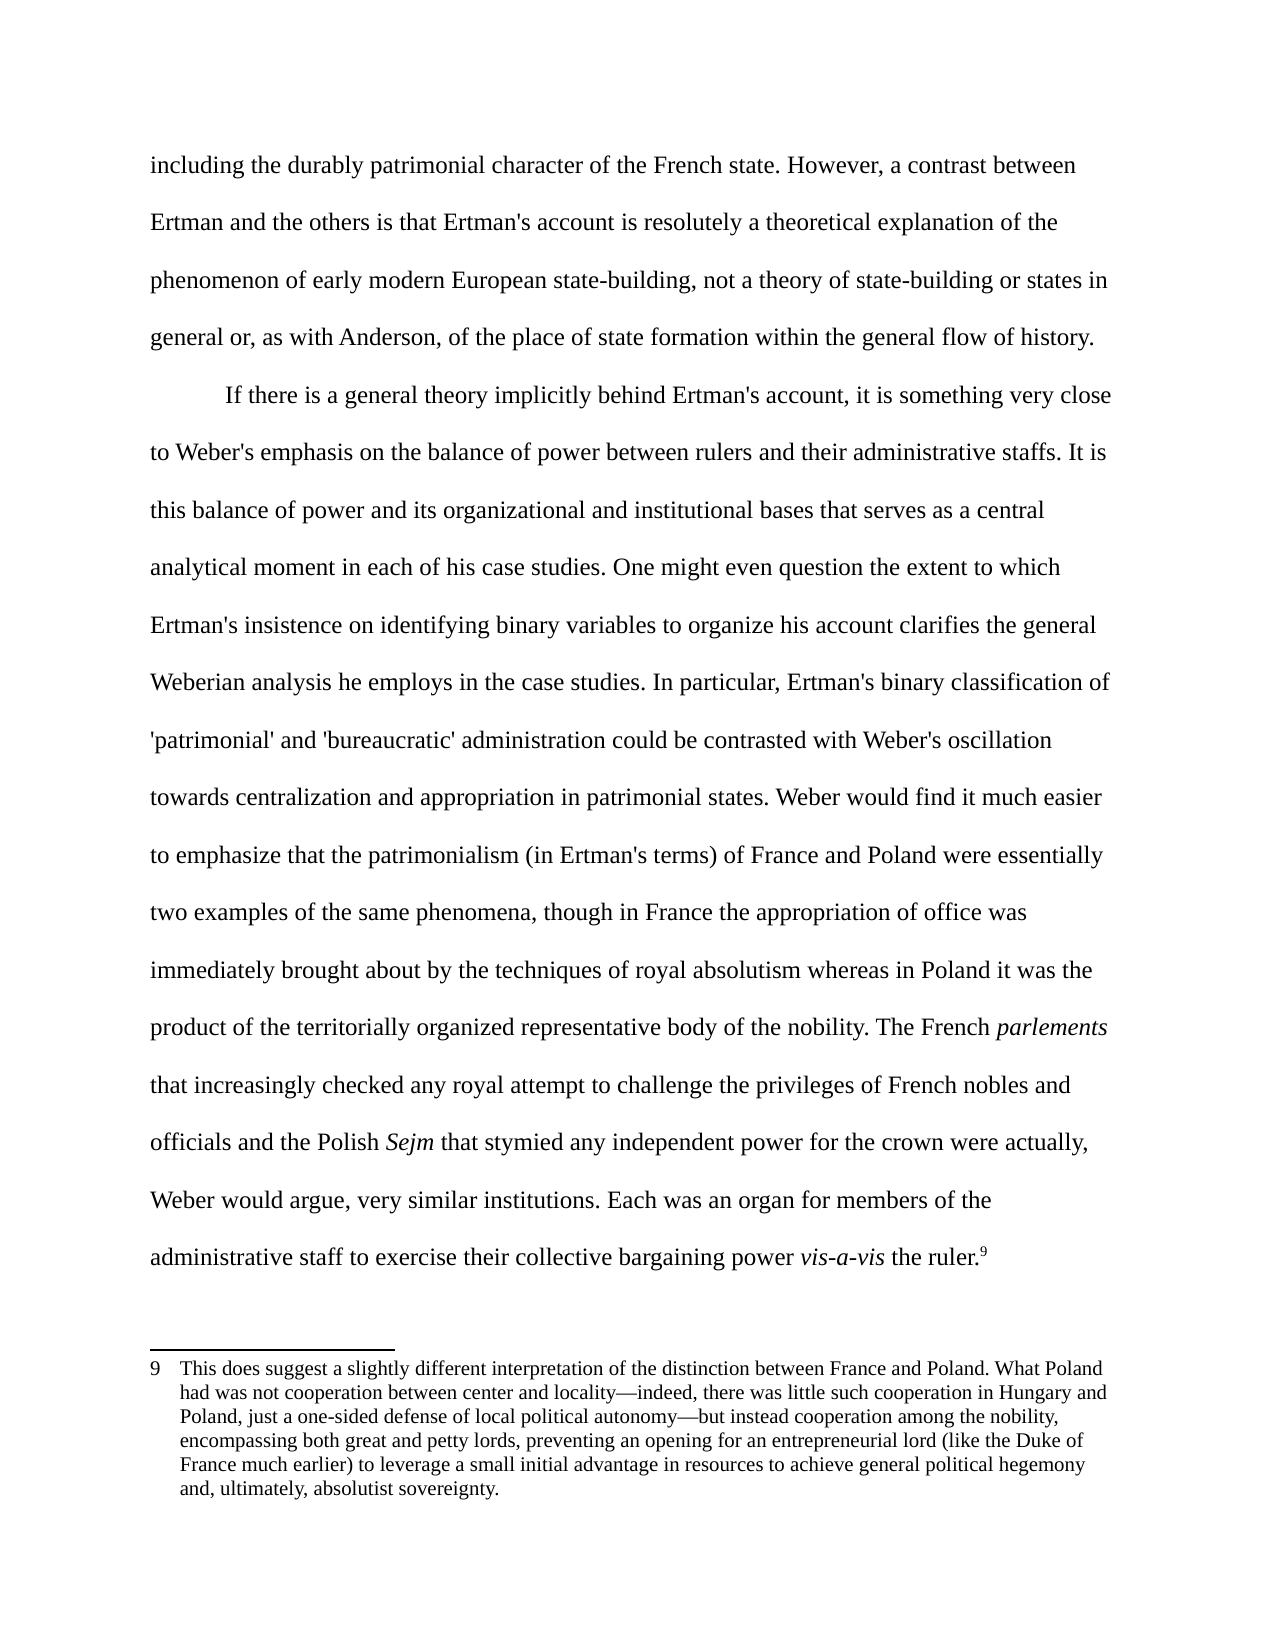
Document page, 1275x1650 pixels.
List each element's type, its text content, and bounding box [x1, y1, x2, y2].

text including the durably patrimonial character of the French state. However, a contrast between Ertman and the others is that Ertman's account is resolutely a theoretical explanation of the phenomenon of early modern European state-building, not a theory of state-building or states in general or, as with Anderson, of the place of state formation within the general flow of history. [150, 150, 1125, 351]
text This does suggest a slightly different interpretation of the distinction between France and Poland. What Poland had was not cooperation between center and locality—indeed, there was little such cooperation in Hungary and Poland, just a one-sided defense of local political autonomy—but instead cooperation among the nobility, encompassing both great and petty lords, preventing an opening for an entrepreneurial lord (like the Duke of France much earlier) to leverage a small initial advantage in resources to achieve general political hegemony and, ultimately, absolutist sovereignty. [150, 1356, 1125, 1500]
text If there is a general theory implicitly behind Ertman's account, it is something very close to Weber's emphasis on the balance of power between rulers and their administrative staffs. It is this balance of power and its organizational and institutional bases that serves as a central analytical moment in each of his case studies. One might even question the extent to which Ertman's insistence on identifying binary variables to organize his account clarifies the general Weberian analysis he employs in the case studies. In particular, Ertman's binary classification of 'patrimonial' and 'bureaucratic' administration could be contrasted with Weber's oscillation towards centralization and appropriation in patrimonial states. Weber would find it much easier to emphasize that the patrimonialism (in Ertman's terms) of France and Poland were essentially two examples of the same phenomena, though in France the appropriation of office was immediately brought about by the techniques of royal absolutism whereas in Poland it was the product of the territorially organized representative body of the nobility. The French parlements that increasingly checked any royal attempt to challenge the privileges of French nobles and officials and the Polish Sejm that stymied any independent power for the crown were actually, Weber would argue, very similar institutions. Each was an organ for members of the administrative staff to exercise their collective bargaining power vis-a-vis the ruler. [150, 380, 1125, 1271]
